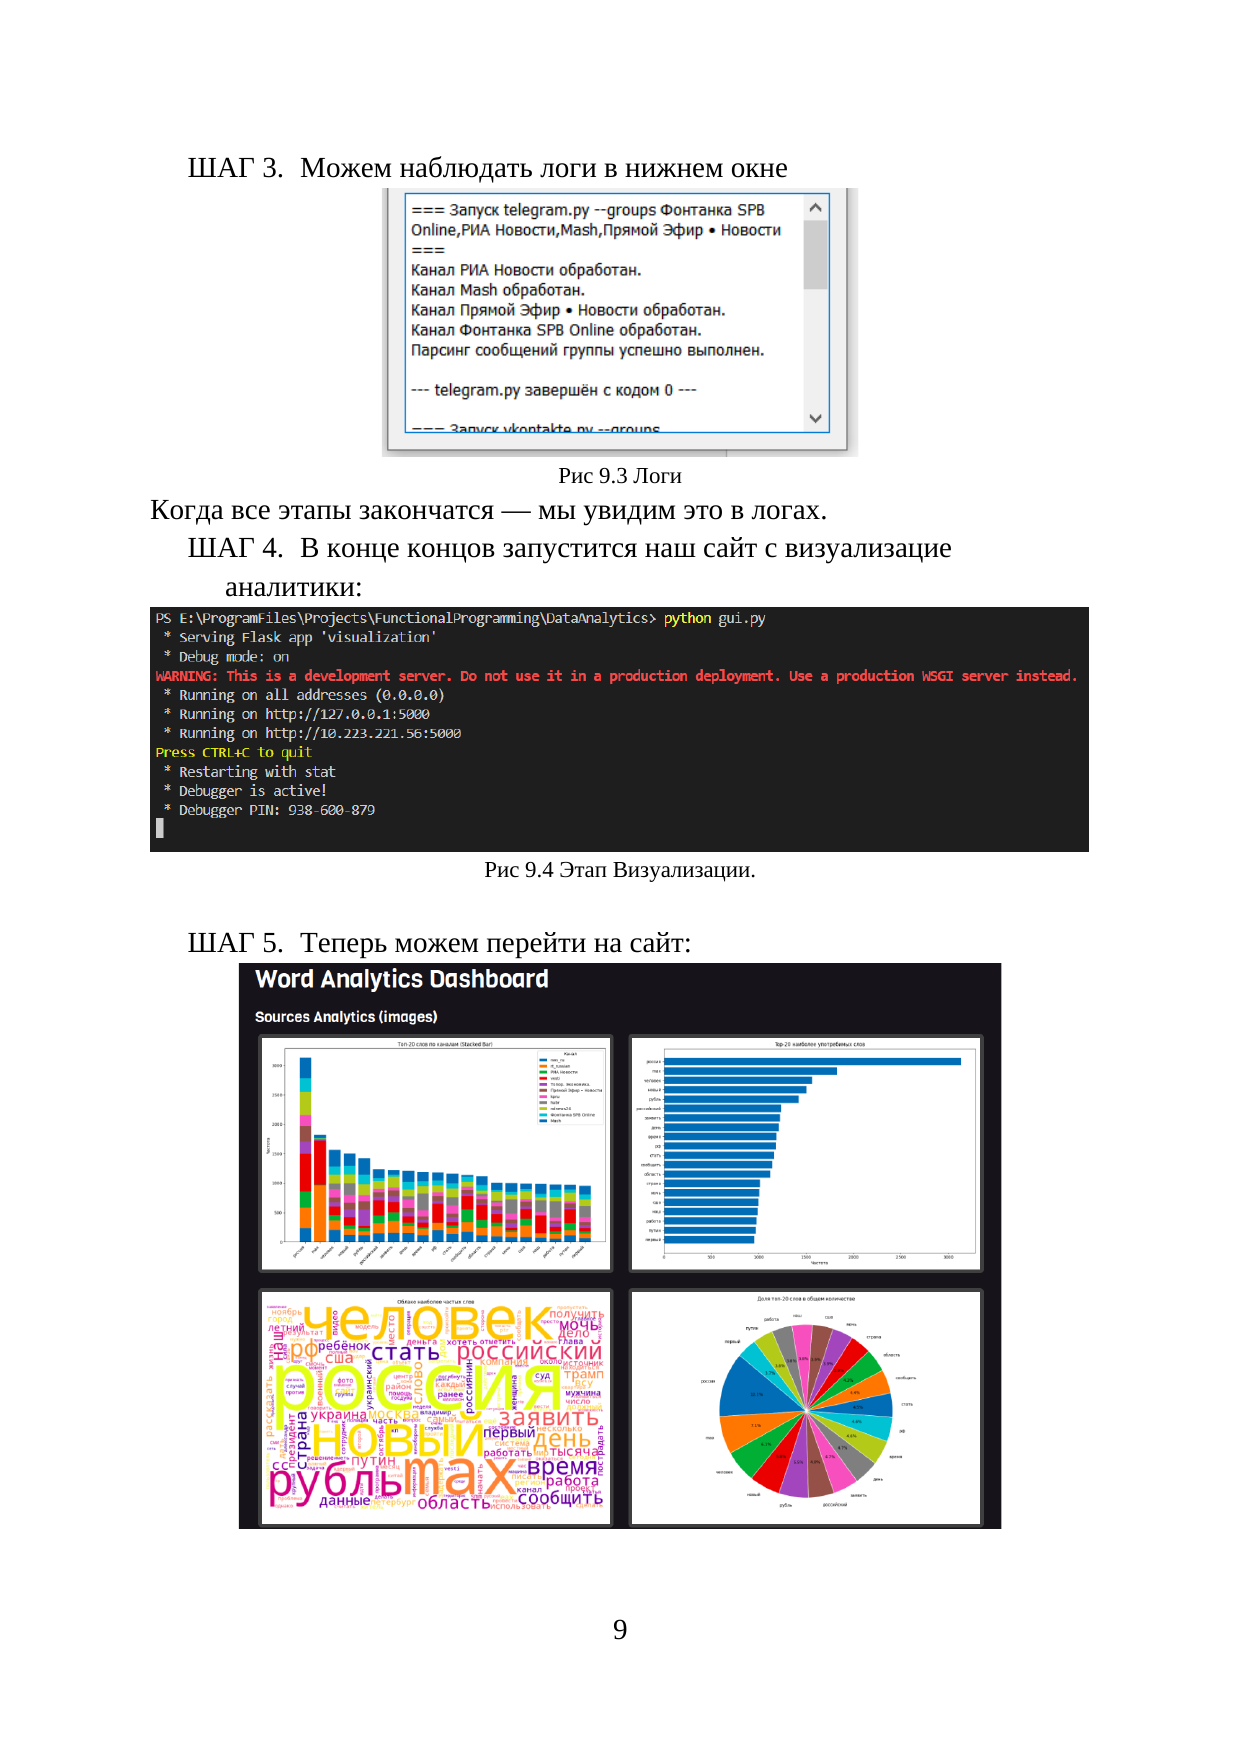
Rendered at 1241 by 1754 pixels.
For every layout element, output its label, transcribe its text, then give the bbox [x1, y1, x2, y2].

list Можем наблюдать логи в нижнем окне [187, 150, 1090, 183]
picture [381, 188, 859, 457]
list Теперь можем перейти на сайт: [187, 925, 1090, 959]
list В конце концов запустится наш сайт с визуализацие аналитики: [187, 531, 1090, 603]
picture [238, 963, 1002, 1529]
text Рис 9.4 Этап Визуализации. [150, 857, 1090, 883]
text Рис 9.3 Логи [150, 462, 1090, 488]
text Когда все этапы закончатся — мы увидим это в логах. [150, 492, 1090, 526]
picture [150, 607, 1089, 852]
